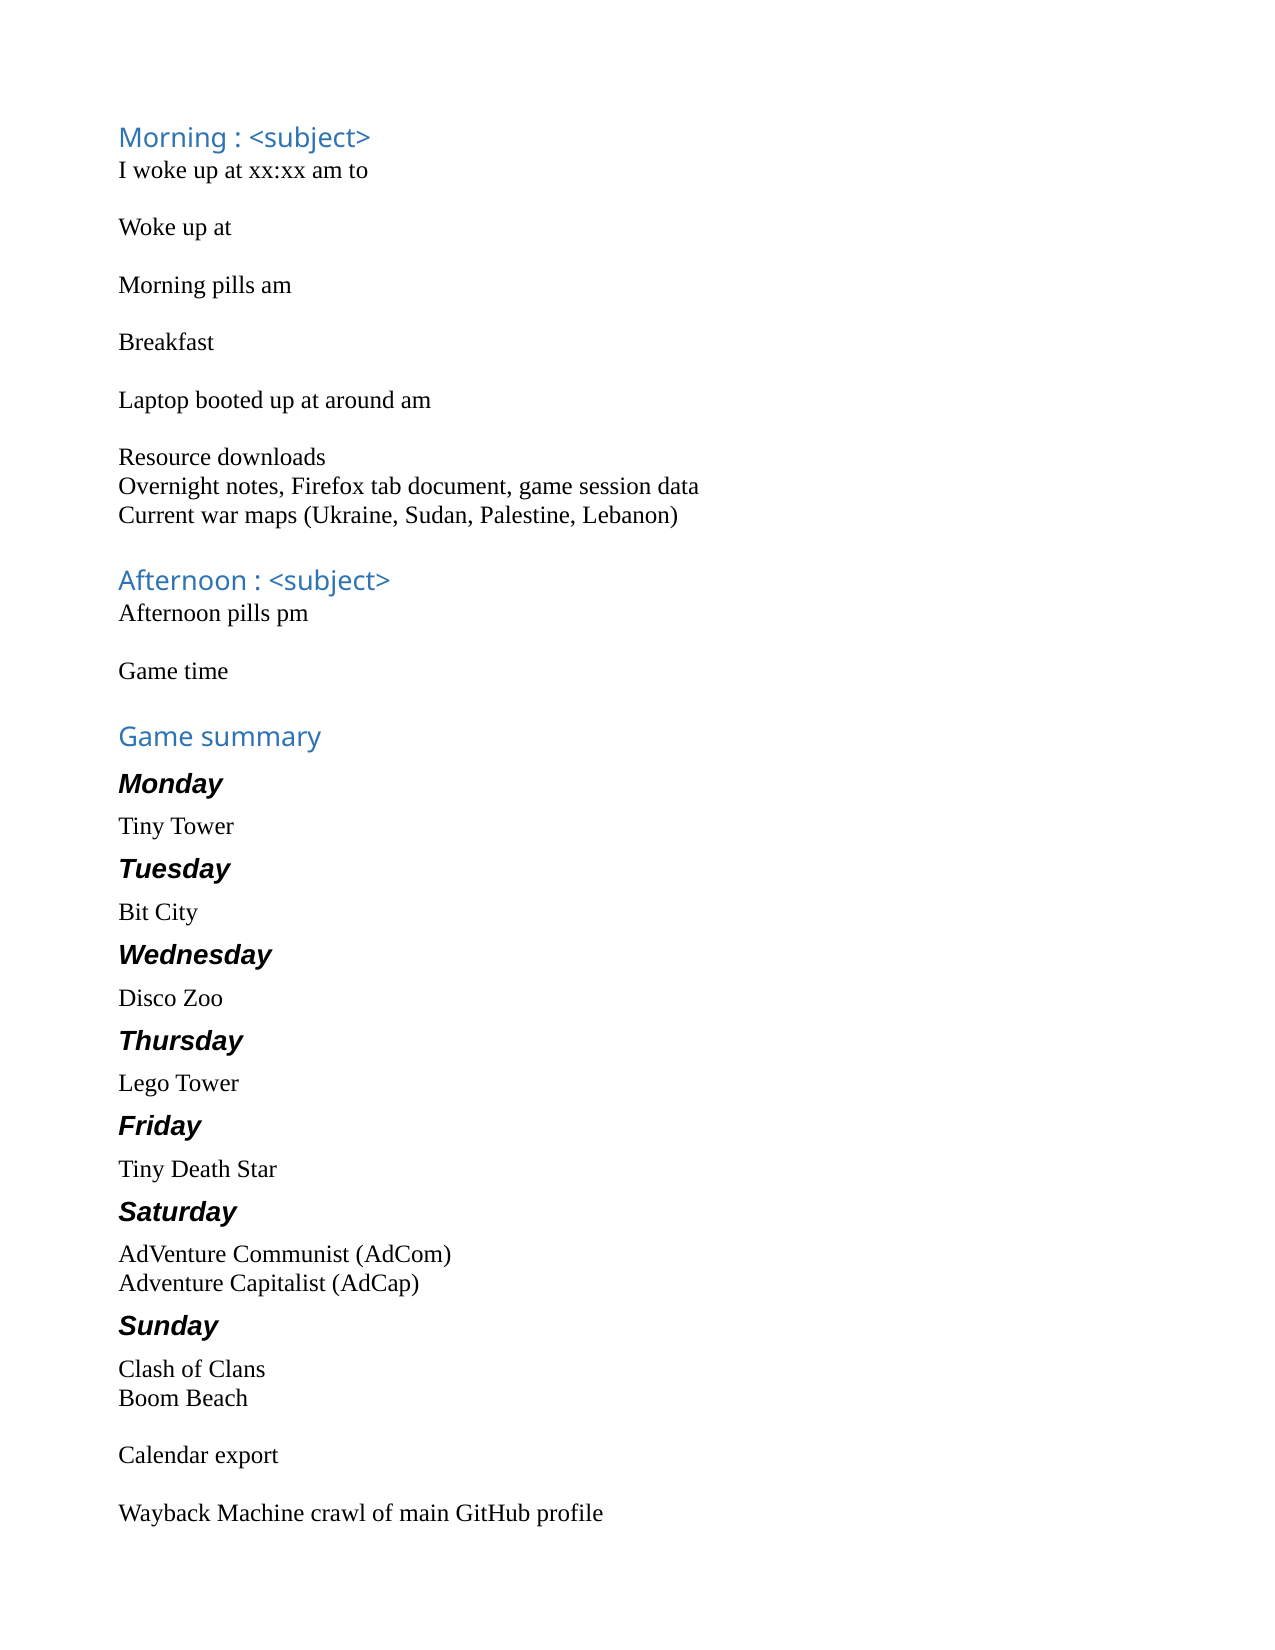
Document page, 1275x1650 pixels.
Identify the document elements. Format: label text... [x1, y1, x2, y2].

text Game time [118, 656, 1157, 685]
text Breakfast [118, 327, 1157, 356]
text Lego Tower [118, 1068, 1157, 1097]
text Afternoon pills pm [118, 598, 1157, 627]
subtitle Tuesday [118, 853, 1157, 884]
text Woke up at [118, 212, 1157, 241]
subtitle Monday [118, 767, 1157, 799]
text Tiny Death Star [118, 1154, 1157, 1183]
text Disco Zoo [118, 983, 1157, 1011]
text Laptop booted up at around am [118, 385, 1157, 414]
subtitle Game summary [118, 718, 1157, 754]
subtitle Afternoon : <subject> [118, 562, 1157, 598]
text Bit City [118, 897, 1157, 926]
text Current war maps (Ukraine, Sudan, Palestine, Lebanon) [118, 500, 1157, 529]
subtitle Thursday [118, 1024, 1157, 1056]
text Wayback Machine crawl of main GitHub profile [118, 1498, 1157, 1526]
subtitle Saturday [118, 1195, 1157, 1227]
text Resource downloads [118, 442, 1157, 471]
subtitle Friday [118, 1109, 1157, 1141]
text AdVenture Communist (AdCom) [118, 1239, 1157, 1268]
text Clash of Clans [118, 1354, 1157, 1383]
text Adventure Capitalist (AdCap) [118, 1268, 1157, 1297]
text Tiny Tower [118, 811, 1157, 840]
text Calendar export [118, 1440, 1157, 1469]
subtitle Morning : <subject> [118, 118, 1157, 155]
text Morning pills am [118, 270, 1157, 299]
text Boom Beach [118, 1383, 1157, 1411]
text I woke up at xx:xx am to [118, 155, 1157, 184]
subtitle Sunday [118, 1309, 1157, 1341]
subtitle Wednesday [118, 938, 1157, 970]
text Overnight notes, Firefox tab document, game session data [118, 471, 1157, 500]
